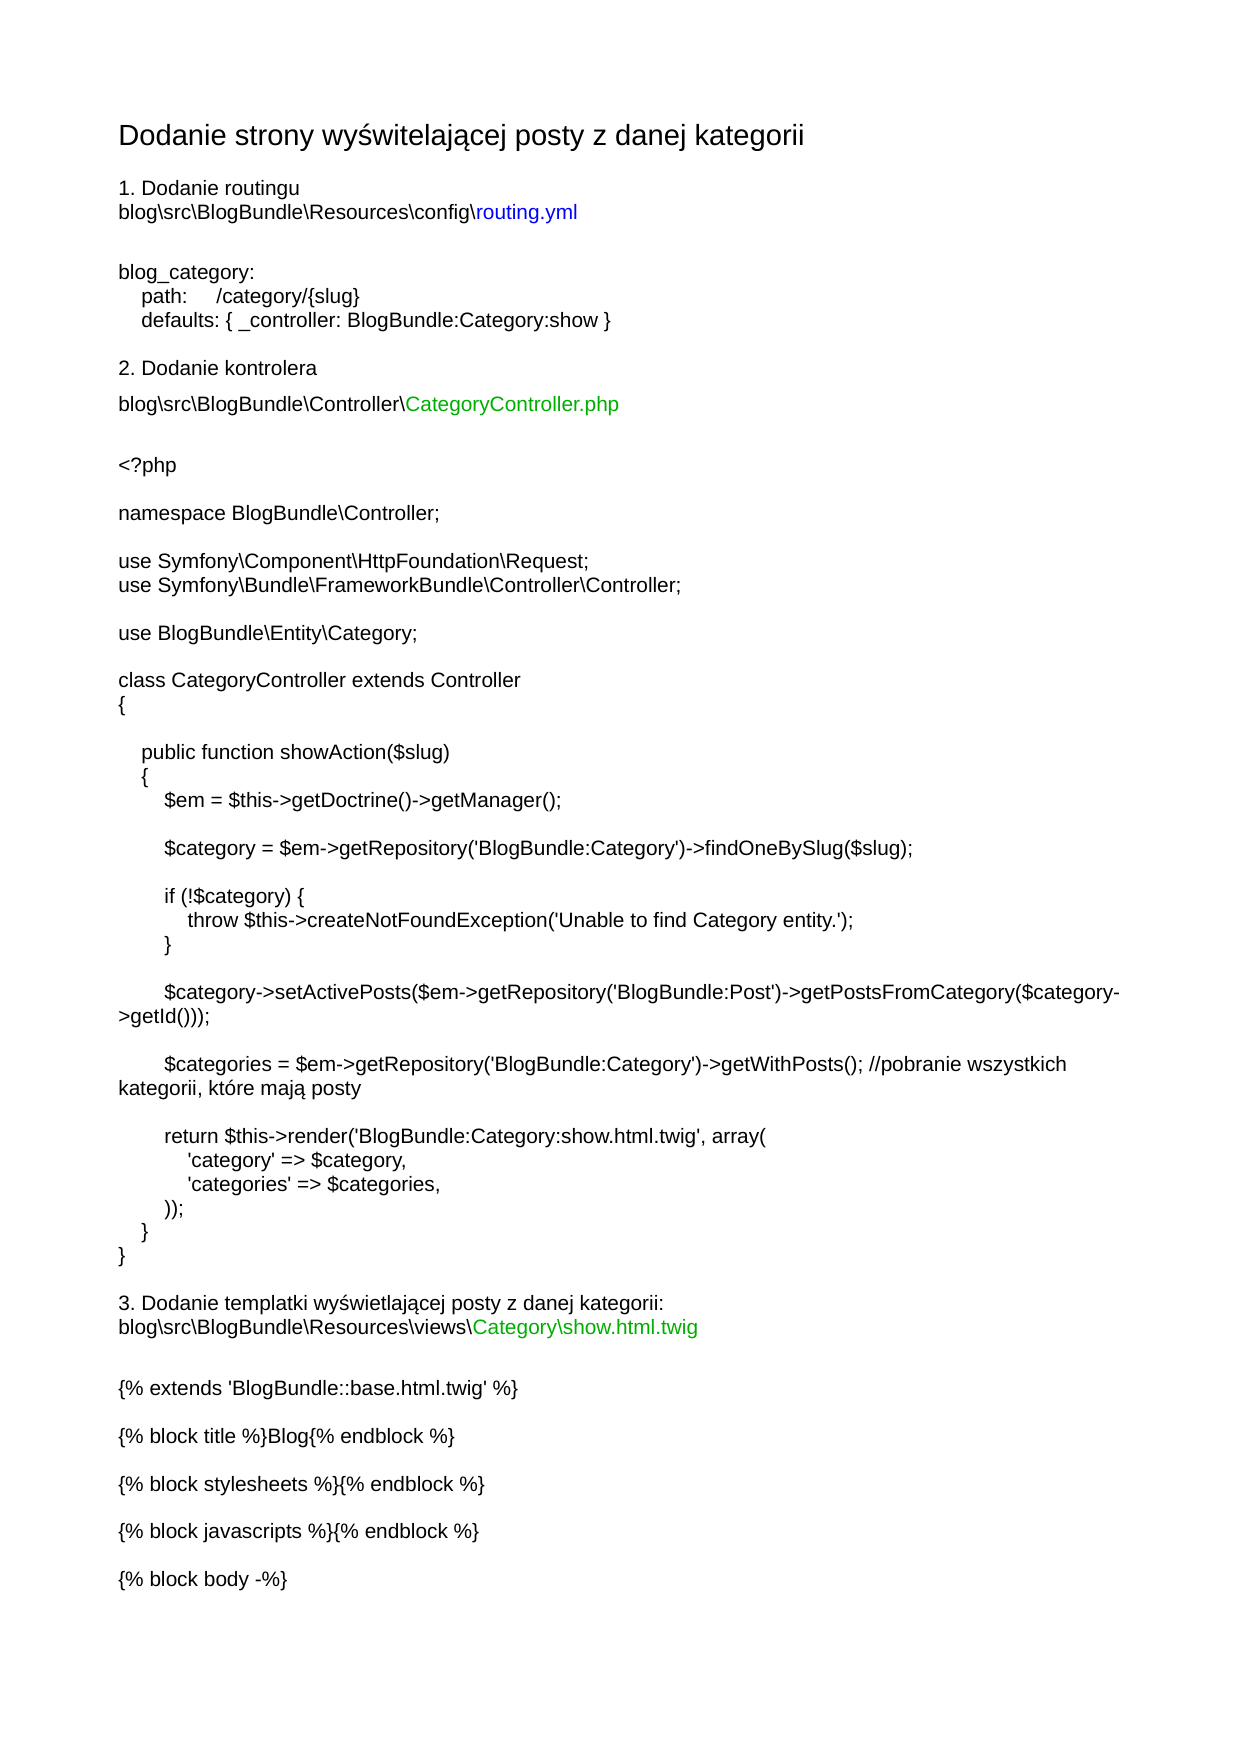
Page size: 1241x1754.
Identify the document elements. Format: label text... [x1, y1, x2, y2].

text return $this->render('BlogBundle:Category:show.html.twig', array( [118, 1123, 1122, 1147]
text use BlogBundle\Entity\Category; [118, 620, 1122, 644]
text {% block stylesheets %}{% endblock %} [118, 1471, 1122, 1495]
text {% block body -%} [118, 1567, 1122, 1591]
text } [118, 932, 1122, 956]
text 3. Dodanie templatki wyświetlającej posty z danej kategorii: [118, 1291, 1122, 1315]
text <?php [118, 453, 1122, 477]
text blog_category: [118, 260, 1122, 284]
text $category->setActivePosts($em->getRepository('BlogBundle:Post')->getPostsFromCategory($category->getId())); [118, 980, 1122, 1028]
text 'categories' => $categories, [118, 1171, 1122, 1195]
text $category = $em->getRepository('BlogBundle:Category')->findOneBySlug($slug); [118, 836, 1122, 860]
text blog\src\BlogBundle\Resources\config\routing.yml [118, 199, 1122, 223]
text defaults: { _controller: BlogBundle:Category:show } [118, 308, 1122, 332]
text )); [118, 1195, 1122, 1219]
text 'category' => $category, [118, 1147, 1122, 1171]
text {% extends 'BlogBundle::base.html.twig' %} [118, 1376, 1122, 1399]
text { [118, 764, 1122, 788]
text blog\src\BlogBundle\Controller\CategoryController.php [118, 392, 1122, 416]
text {% block javascripts %}{% endblock %} [118, 1519, 1122, 1543]
text } [118, 1219, 1122, 1243]
text use Symfony\Bundle\FrameworkBundle\Controller\Controller; [118, 572, 1122, 596]
text $categories = $em->getRepository('BlogBundle:Category')->getWithPosts(); //pobranie wszystkich kategorii, które mają posty [118, 1052, 1122, 1099]
text blog\src\BlogBundle\Resources\views\Category\show.html.twig [118, 1315, 1122, 1339]
text throw $this->createNotFoundException('Unable to find Category entity.'); [118, 908, 1122, 932]
text 1. Dodanie routingu [118, 176, 1122, 199]
text } [118, 1243, 1122, 1267]
text 2. Dodanie kontrolera [118, 356, 1122, 380]
text $em = $this->getDoctrine()->getManager(); [118, 788, 1122, 812]
text { [118, 692, 1122, 716]
text if (!$category) { [118, 884, 1122, 908]
text Dodanie strony wyświtelającej posty z danej kategorii [118, 118, 1122, 152]
text namespace BlogBundle\Controller; [118, 501, 1122, 524]
text path: /category/{slug} [118, 284, 1122, 308]
text class CategoryController extends Controller [118, 668, 1122, 692]
text use Symfony\Component\HttpFoundation\Request; [118, 548, 1122, 572]
text {% block title %}Blog{% endblock %} [118, 1423, 1122, 1447]
text public function showAction($slug) [118, 740, 1122, 764]
